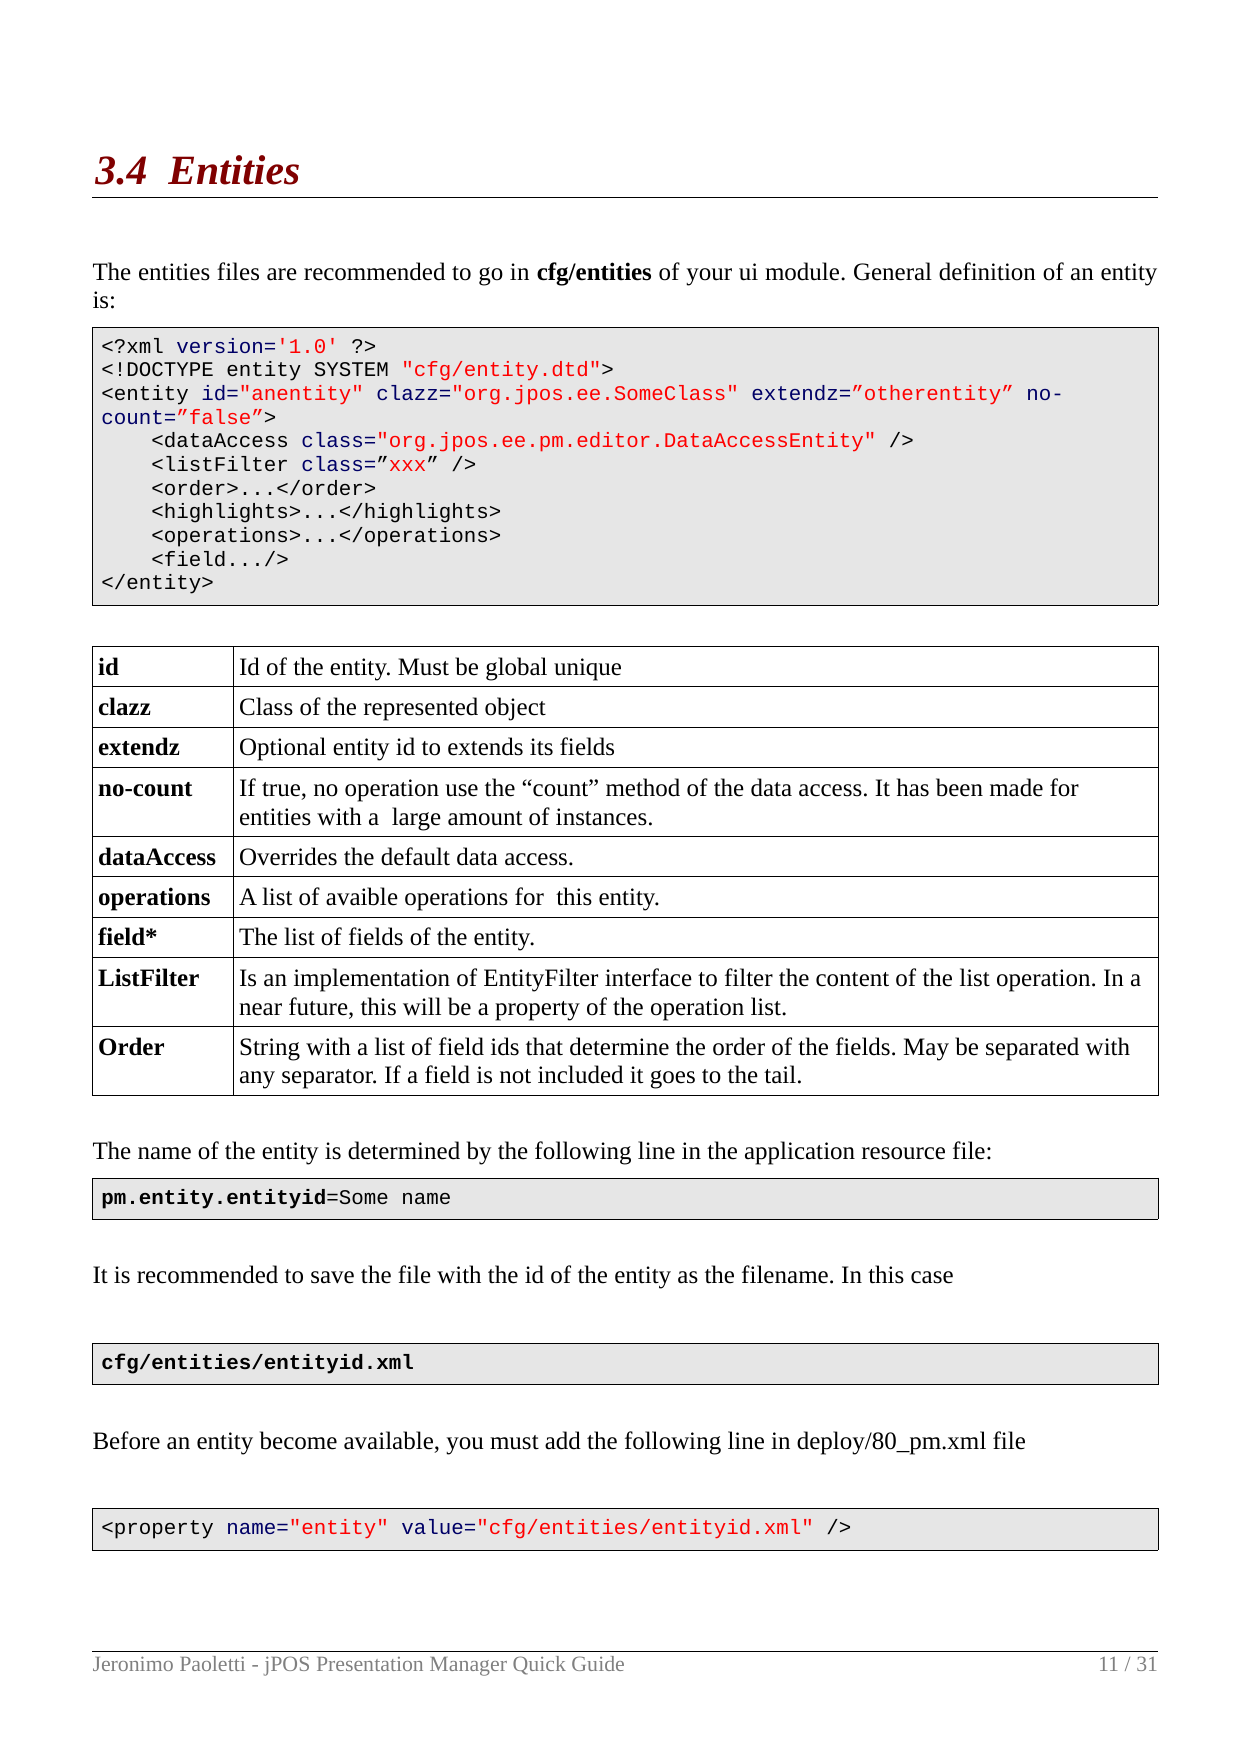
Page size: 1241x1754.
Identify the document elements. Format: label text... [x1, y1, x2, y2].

table_cell Optional entity id to extends its fields [234, 728, 1158, 767]
table_cell Is an implementation of EntityFilter interface to filter the content of the list operation. In a near future, this will be a property of the operation list. [234, 958, 1158, 1026]
text <highlights>...</highlights> [93, 492, 1158, 516]
text <property name="entity" value="cfg/entities/entityid.xml" /> [93, 1509, 1158, 1550]
text It is recommended to save the file with the id of the entity as the filename. In this case [92, 1261, 1158, 1289]
text pm.entity.entityid=Some name [93, 1179, 1158, 1219]
subtitle Entities [92, 143, 1158, 197]
text </entity> [93, 563, 1158, 605]
table_cell extendz [93, 728, 233, 767]
text <field.../> [93, 539, 1158, 563]
table_cell field* [93, 918, 233, 957]
table_cell ListFilter [93, 958, 233, 1026]
text <entity id="anentity" clazz="org.jpos.ee.SomeClass" extendz=”otherentity” no-count=”false”> [93, 374, 1158, 421]
table_cell Class of the represented object [234, 687, 1158, 727]
text The entities files are recommended to go in cfg/entities of your ui module. General definition of an entity is: [92, 257, 1158, 314]
text <?xml version='1.0' ?> [93, 328, 1158, 350]
table_cell The list of fields of the entity. [234, 918, 1158, 957]
text <!DOCTYPE entity SYSTEM "cfg/entity.dtd"> [93, 350, 1158, 374]
table_cell If true, no operation use the “count” method of the data access. It has been made for entities with a large amount of instances. [234, 768, 1158, 836]
table_header Id of the entity. Must be global unique [234, 647, 1158, 686]
text <listFilter class=”xxx” /> [93, 445, 1158, 469]
text Before an entity become available, you must add the following line in deploy/80_pm.xml file [92, 1426, 1158, 1454]
table_cell String with a list of field ids that determine the order of the fields. May be separated with any separator. If a field is not included it goes to the tail. [234, 1027, 1158, 1095]
table_cell Order [93, 1027, 233, 1095]
table_cell dataAccess [93, 837, 233, 876]
table_header id [93, 647, 233, 686]
text <dataAccess class="org.jpos.ee.pm.editor.DataAccessEntity" /> [93, 421, 1158, 445]
table_cell A list of avaible operations for this entity. [234, 877, 1158, 917]
text <order>...</order> [93, 469, 1158, 492]
table_cell no-count [93, 768, 233, 836]
text The name of the entity is determined by the following line in the application resource file: [92, 1136, 1158, 1165]
text cfg/entities/entityid.xml [93, 1344, 1158, 1384]
table_cell operations [93, 877, 233, 917]
table_cell Overrides the default data access. [234, 837, 1158, 876]
table_cell clazz [93, 687, 233, 727]
text <operations>...</operations> [93, 516, 1158, 539]
